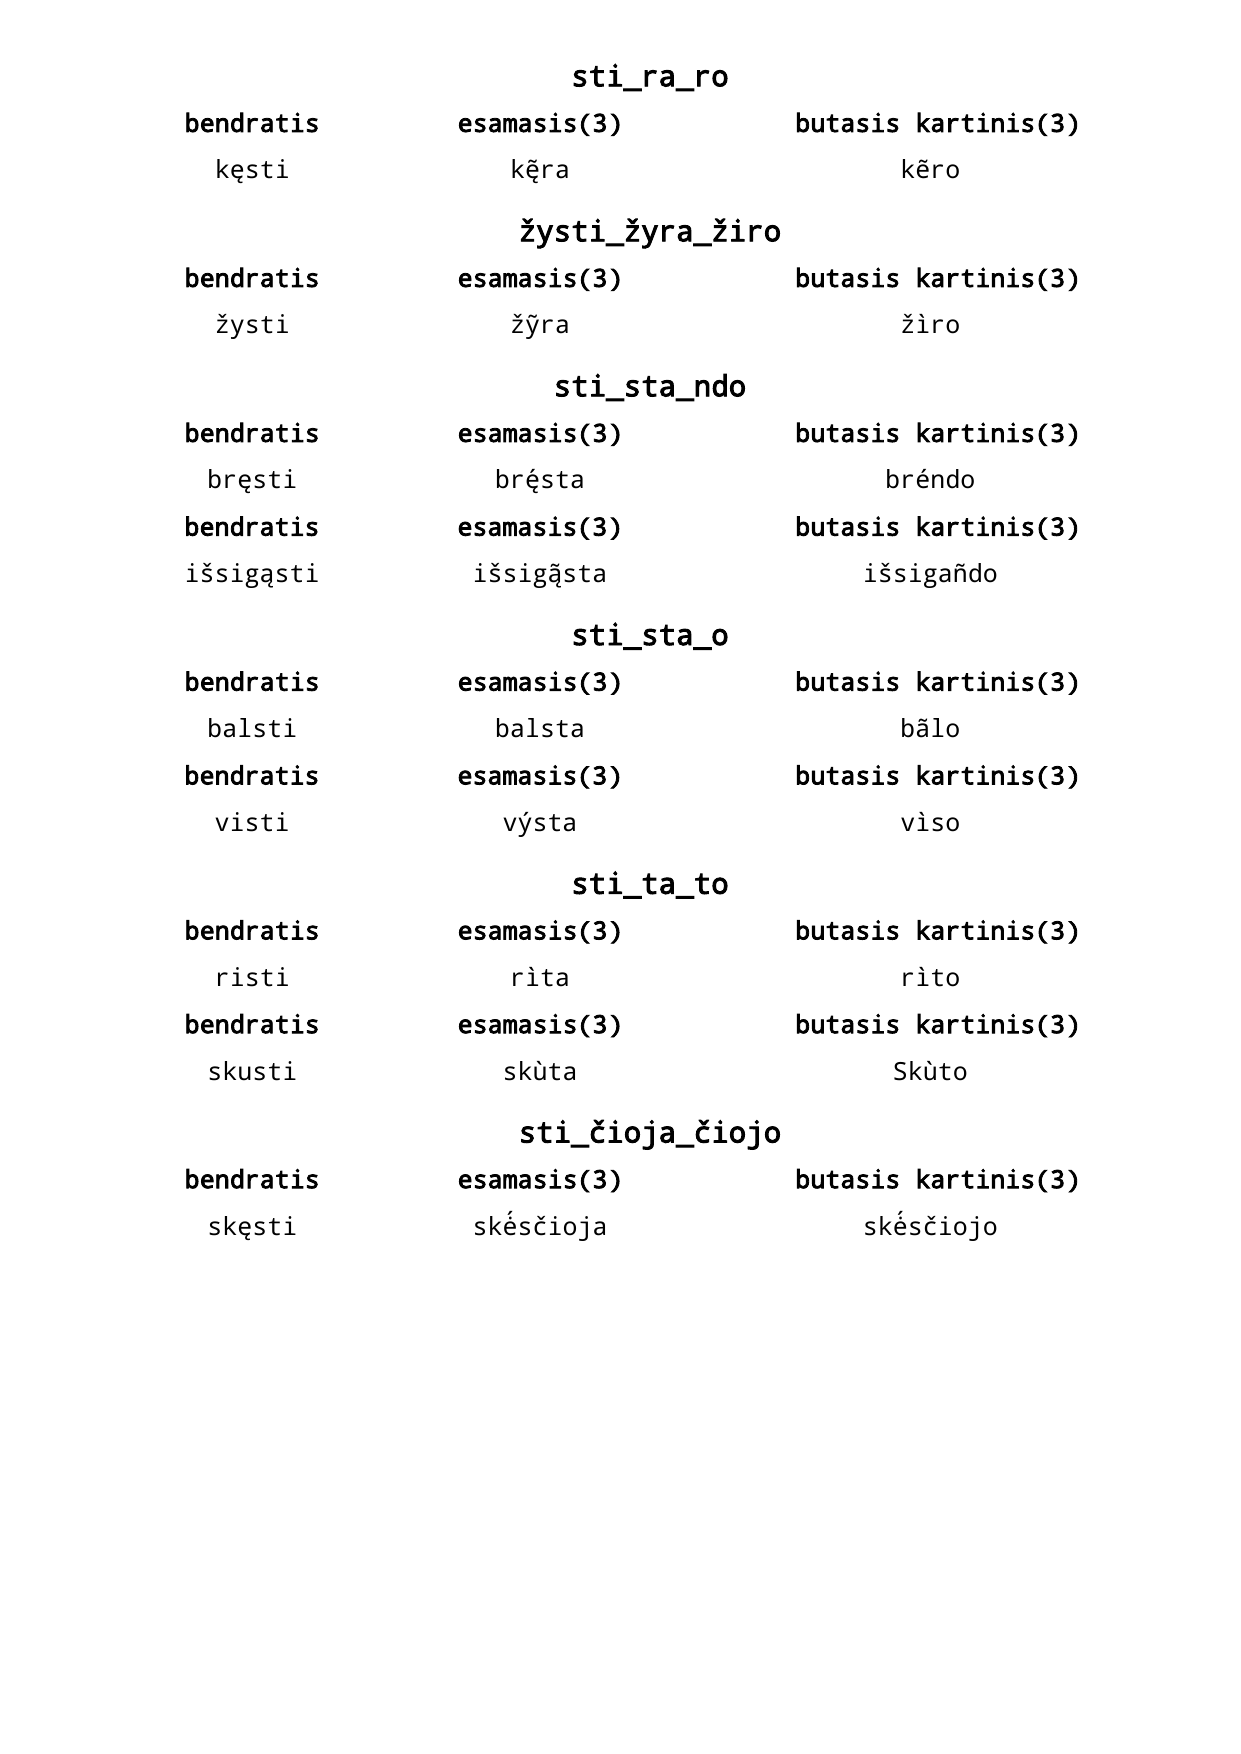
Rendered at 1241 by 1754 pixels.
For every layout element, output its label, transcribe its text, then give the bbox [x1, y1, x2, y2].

table_header butasis kartinis(3) [694, 665, 1181, 711]
table_header bendratis [118, 261, 386, 308]
table_header bendratis [118, 510, 386, 556]
table_cell skusti [118, 1054, 386, 1101]
table_header esamasis(3) [386, 416, 694, 463]
table_cell skė́sčioja [386, 1209, 694, 1256]
table_cell skùta [386, 1054, 694, 1101]
table_header esamasis(3) [386, 758, 694, 805]
table_cell kẽro [694, 153, 1181, 199]
table_cell výsta [386, 805, 694, 852]
table_cell žỹra [386, 308, 694, 354]
table_header bendratis [118, 758, 386, 805]
table_cell skęsti [118, 1209, 386, 1256]
table_header butasis kartinis(3) [694, 261, 1181, 308]
table_header bendratis [118, 913, 386, 960]
table_header butasis kartinis(3) [694, 510, 1181, 556]
table_header butasis kartinis(3) [694, 416, 1181, 463]
table_cell skė́sčiojo [694, 1209, 1181, 1256]
table_header bendratis [118, 665, 386, 711]
table_cell rìto [694, 960, 1181, 1007]
table_cell bréndo [694, 463, 1181, 509]
table_cell balsti [118, 711, 386, 758]
table_header bendratis [118, 416, 386, 463]
table_header butasis kartinis(3) [694, 1007, 1181, 1054]
table_cell brę́sta [386, 463, 694, 509]
table_header esamasis(3) [386, 510, 694, 556]
table_cell bãlo [694, 711, 1181, 758]
table_cell risti [118, 960, 386, 1007]
subtitle žysti_žyra_žiro [118, 214, 1181, 248]
subtitle sti_ra_ro [118, 59, 1181, 93]
table_cell išsigąsti [118, 556, 386, 603]
subtitle sti_čioja_čiojo [118, 1115, 1181, 1149]
table_header butasis kartinis(3) [694, 1162, 1181, 1209]
table_cell išsigañdo [694, 556, 1181, 603]
table_header bendratis [118, 1162, 386, 1209]
table_header esamasis(3) [386, 261, 694, 308]
table_header esamasis(3) [386, 913, 694, 960]
table_header bendratis [118, 106, 386, 153]
table_cell žìro [694, 308, 1181, 354]
subtitle sti_ta_to [118, 867, 1181, 901]
subtitle sti_sta_ndo [118, 369, 1181, 403]
table_cell vìso [694, 805, 1181, 852]
subtitle sti_sta_o [118, 618, 1181, 652]
table_cell išsigą̃sta [386, 556, 694, 603]
table_cell visti [118, 805, 386, 852]
table_cell žysti [118, 308, 386, 354]
table_cell bręsti [118, 463, 386, 509]
table_header butasis kartinis(3) [694, 758, 1181, 805]
table_cell kęsti [118, 153, 386, 199]
table_cell kę̃ra [386, 153, 694, 199]
table_cell Skùto [694, 1054, 1181, 1101]
table_cell balsta [386, 711, 694, 758]
table_cell rìta [386, 960, 694, 1007]
table_header esamasis(3) [386, 665, 694, 711]
table_header esamasis(3) [386, 1007, 694, 1054]
table_header esamasis(3) [386, 106, 694, 153]
table_header butasis kartinis(3) [694, 913, 1181, 960]
table_header esamasis(3) [386, 1162, 694, 1209]
table_header bendratis [118, 1007, 386, 1054]
table_header butasis kartinis(3) [694, 106, 1181, 153]
